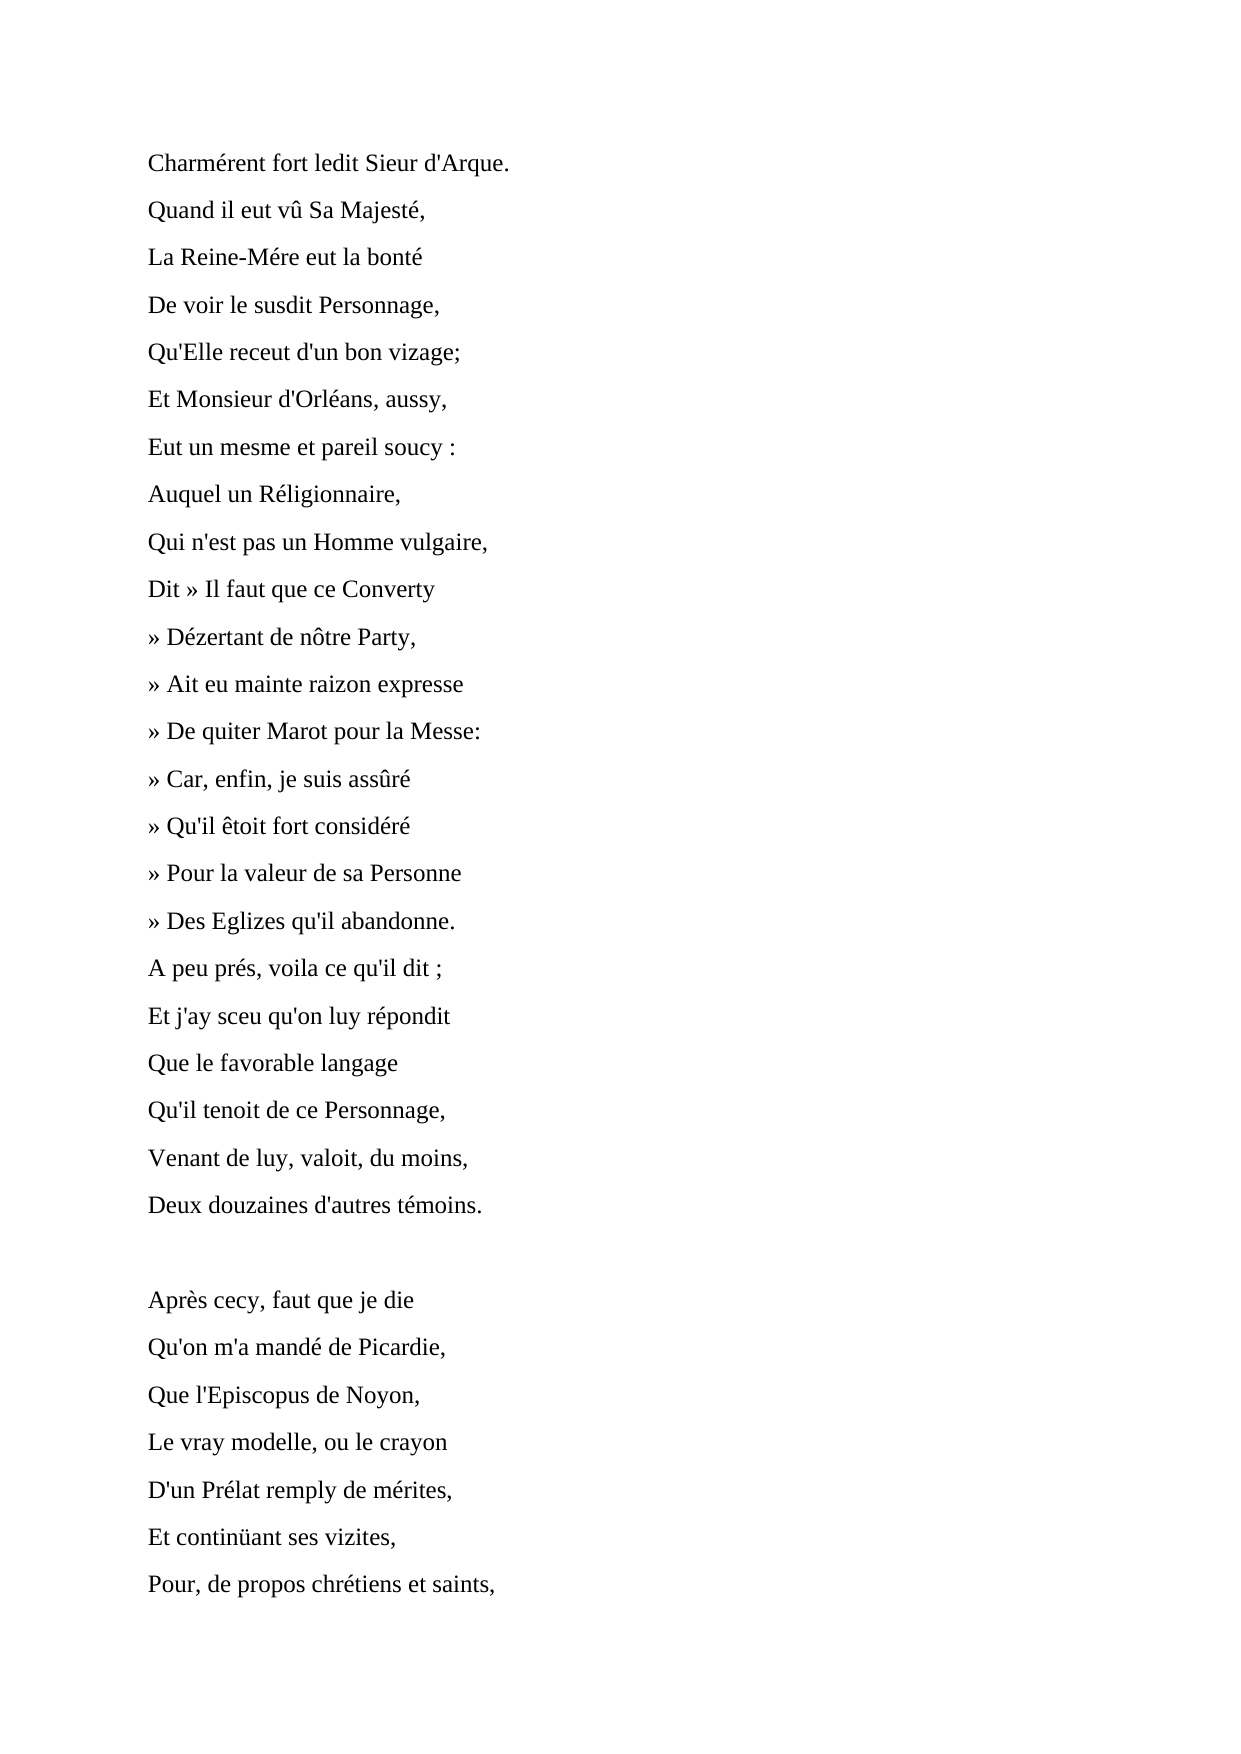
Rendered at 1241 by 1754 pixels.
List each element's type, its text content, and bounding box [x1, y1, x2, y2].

text » Dézertant de nôtre Party, [148, 622, 1093, 650]
text Pour, de propos chrétiens et saints, [148, 1569, 1093, 1598]
text Et continüant ses vizites, [148, 1522, 1093, 1551]
text De voir le susdit Personnage, [148, 290, 1093, 318]
text Qu'il tenoit de ce Personnage, [148, 1096, 1093, 1124]
text » Pour la valeur de sa Personne [148, 858, 1093, 887]
text D'un Prélat remply de mérites, [148, 1475, 1093, 1503]
text Et Monsieur d'Orléans, aussy, [148, 384, 1093, 413]
text » De quiter Marot pour la Messe: [148, 716, 1093, 745]
text Charmérent fort ledit Sieur d'Arque. [148, 148, 1093, 176]
text Qu'Elle receut d'un bon vizage; [148, 337, 1093, 366]
text Deux douzaines d'autres témoins. [148, 1190, 1093, 1219]
text Venant de luy, valoit, du moins, [148, 1143, 1093, 1172]
text Que le favorable langage [148, 1048, 1093, 1077]
text Eut un mesme et pareil soucy : [148, 432, 1093, 461]
text La Reine-Mére eut la bonté [148, 242, 1093, 271]
text Quand il eut vû Sa Majesté, [148, 195, 1093, 224]
text Et j'ay sceu qu'on luy répondit [148, 1001, 1093, 1029]
text A peu prés, voila ce qu'il dit ; [148, 953, 1093, 982]
text » Car, enfin, je suis assûré [148, 764, 1093, 792]
text Dit » Il faut que ce Converty [148, 574, 1093, 603]
text Qu'on m'a mandé de Picardie, [148, 1332, 1093, 1361]
text Après cecy, faut que je die [148, 1285, 1093, 1314]
text » Ait eu mainte raizon expresse [148, 669, 1093, 698]
text Que l'Episcopus de Noyon, [148, 1380, 1093, 1409]
text Qui n'est pas un Homme vulgaire, [148, 527, 1093, 556]
text Le vray modelle, ou le crayon [148, 1427, 1093, 1456]
text Auquel un Réligionnaire, [148, 479, 1093, 508]
text » Qu'il êtoit fort considéré [148, 811, 1093, 840]
text » Des Eglizes qu'il abandonne. [148, 906, 1093, 935]
